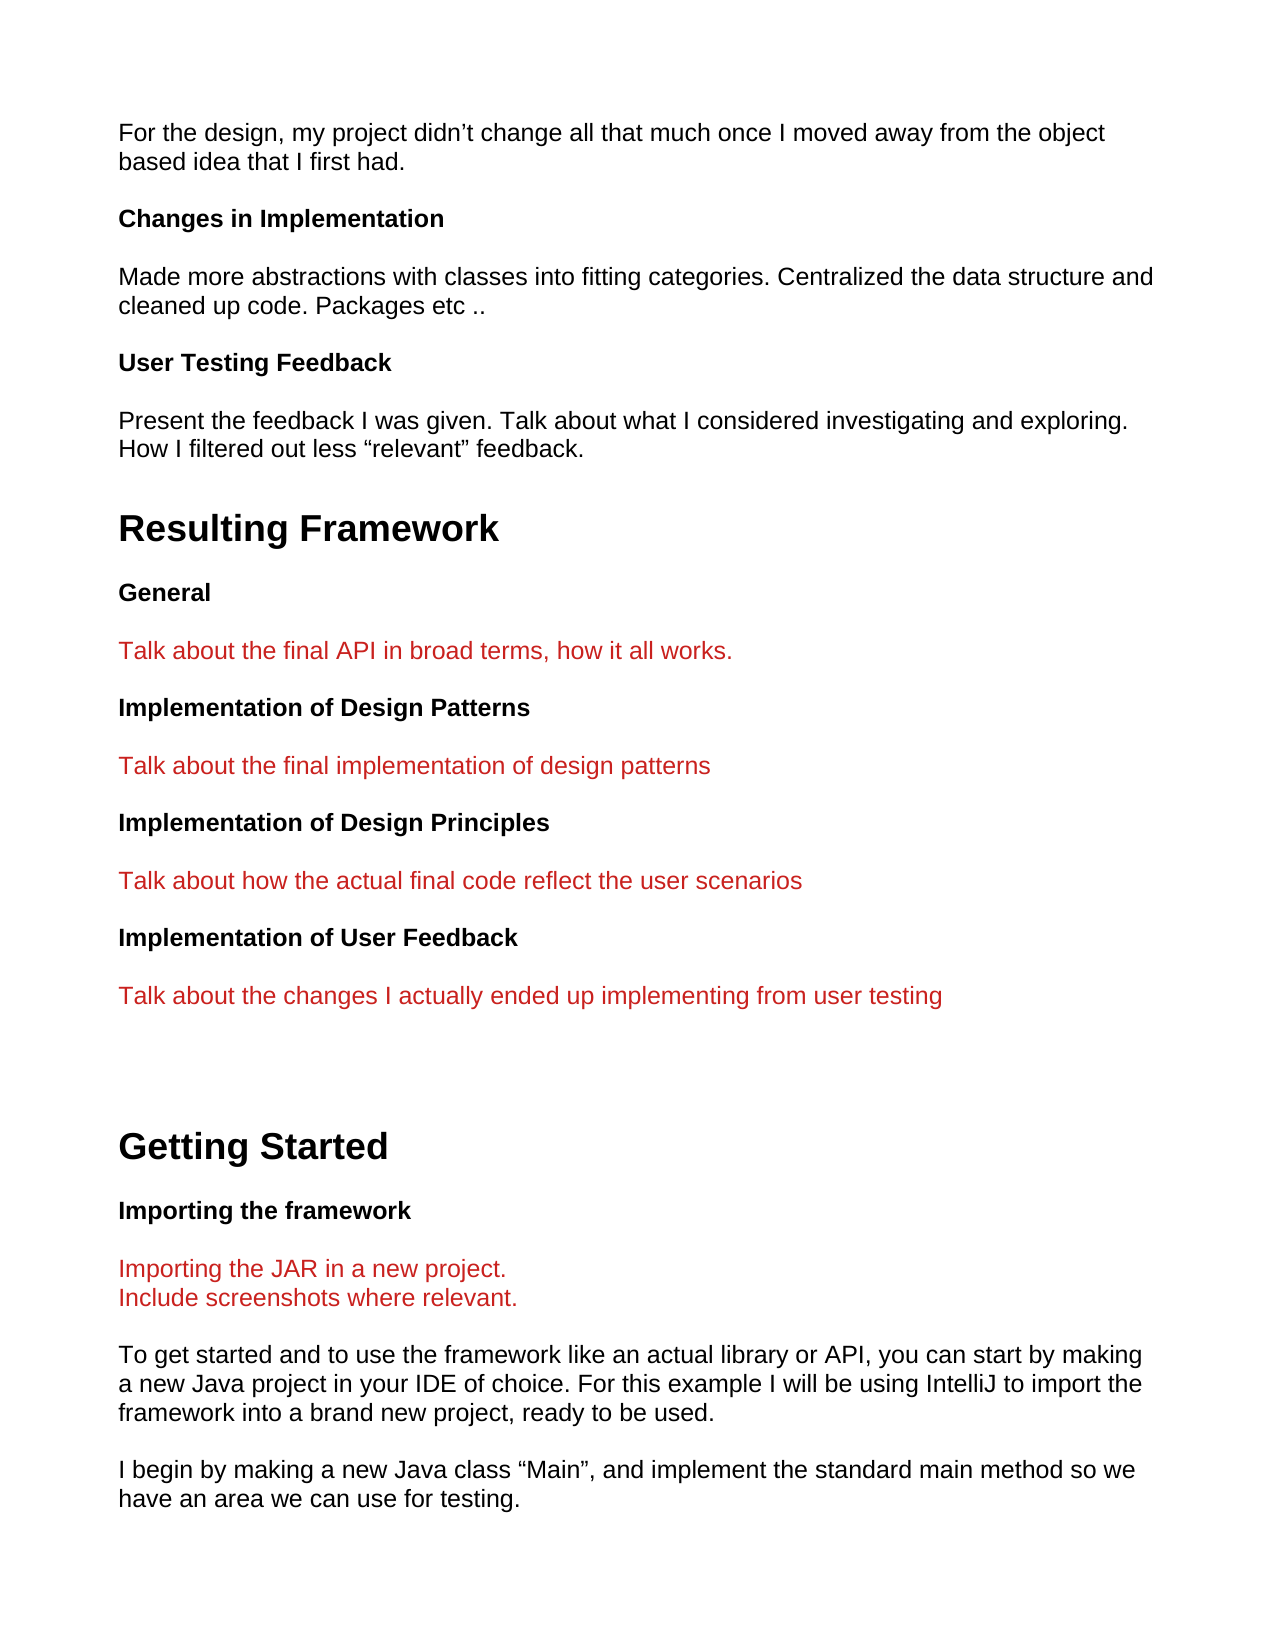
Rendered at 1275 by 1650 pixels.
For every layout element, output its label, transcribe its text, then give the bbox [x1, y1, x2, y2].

text Talk about the changes I actually ended up implementing from user testing [118, 981, 1157, 1009]
text User Testing Feedback [118, 348, 1157, 377]
text Importing the framework [118, 1196, 1157, 1225]
text Talk about the final API in broad terms, how it all works. [118, 636, 1157, 664]
text Changes in Implementation [118, 204, 1157, 233]
text Talk about how the actual final code reflect the user scenarios [118, 866, 1157, 894]
text Include screenshots where relevant. [118, 1282, 1157, 1311]
text Present the feedback I was given. Talk about what I considered investigating and exploring. How I filtered out less “relevant” feedback. [118, 406, 1157, 463]
text Implementation of User Feedback [118, 923, 1157, 952]
text Implementation of Design Patterns [118, 693, 1157, 722]
text Importing the JAR in a new project. [118, 1254, 1157, 1282]
text Getting Started [118, 1124, 1157, 1167]
text For the design, my project didn’t change all that much once I moved away from the object based idea that I first had. [118, 118, 1157, 176]
text I begin by making a new Java class “Main”, and implement the standard main method so we have an area we can use for testing. [118, 1455, 1157, 1512]
text Resulting Framework [118, 506, 1157, 549]
text Made more abstractions with classes into fitting categories. Centralized the data structure and cleaned up code. Packages etc .. [118, 262, 1157, 319]
text To get started and to use the framework like an actual library or API, you can start by making a new Java project in your IDE of choice. For this example I will be using IntelliJ to import the framework into a brand new project, ready to be used. [118, 1340, 1157, 1426]
text Implementation of Design Principles [118, 808, 1157, 837]
text Talk about the final implementation of design patterns [118, 751, 1157, 779]
text General [118, 578, 1157, 607]
